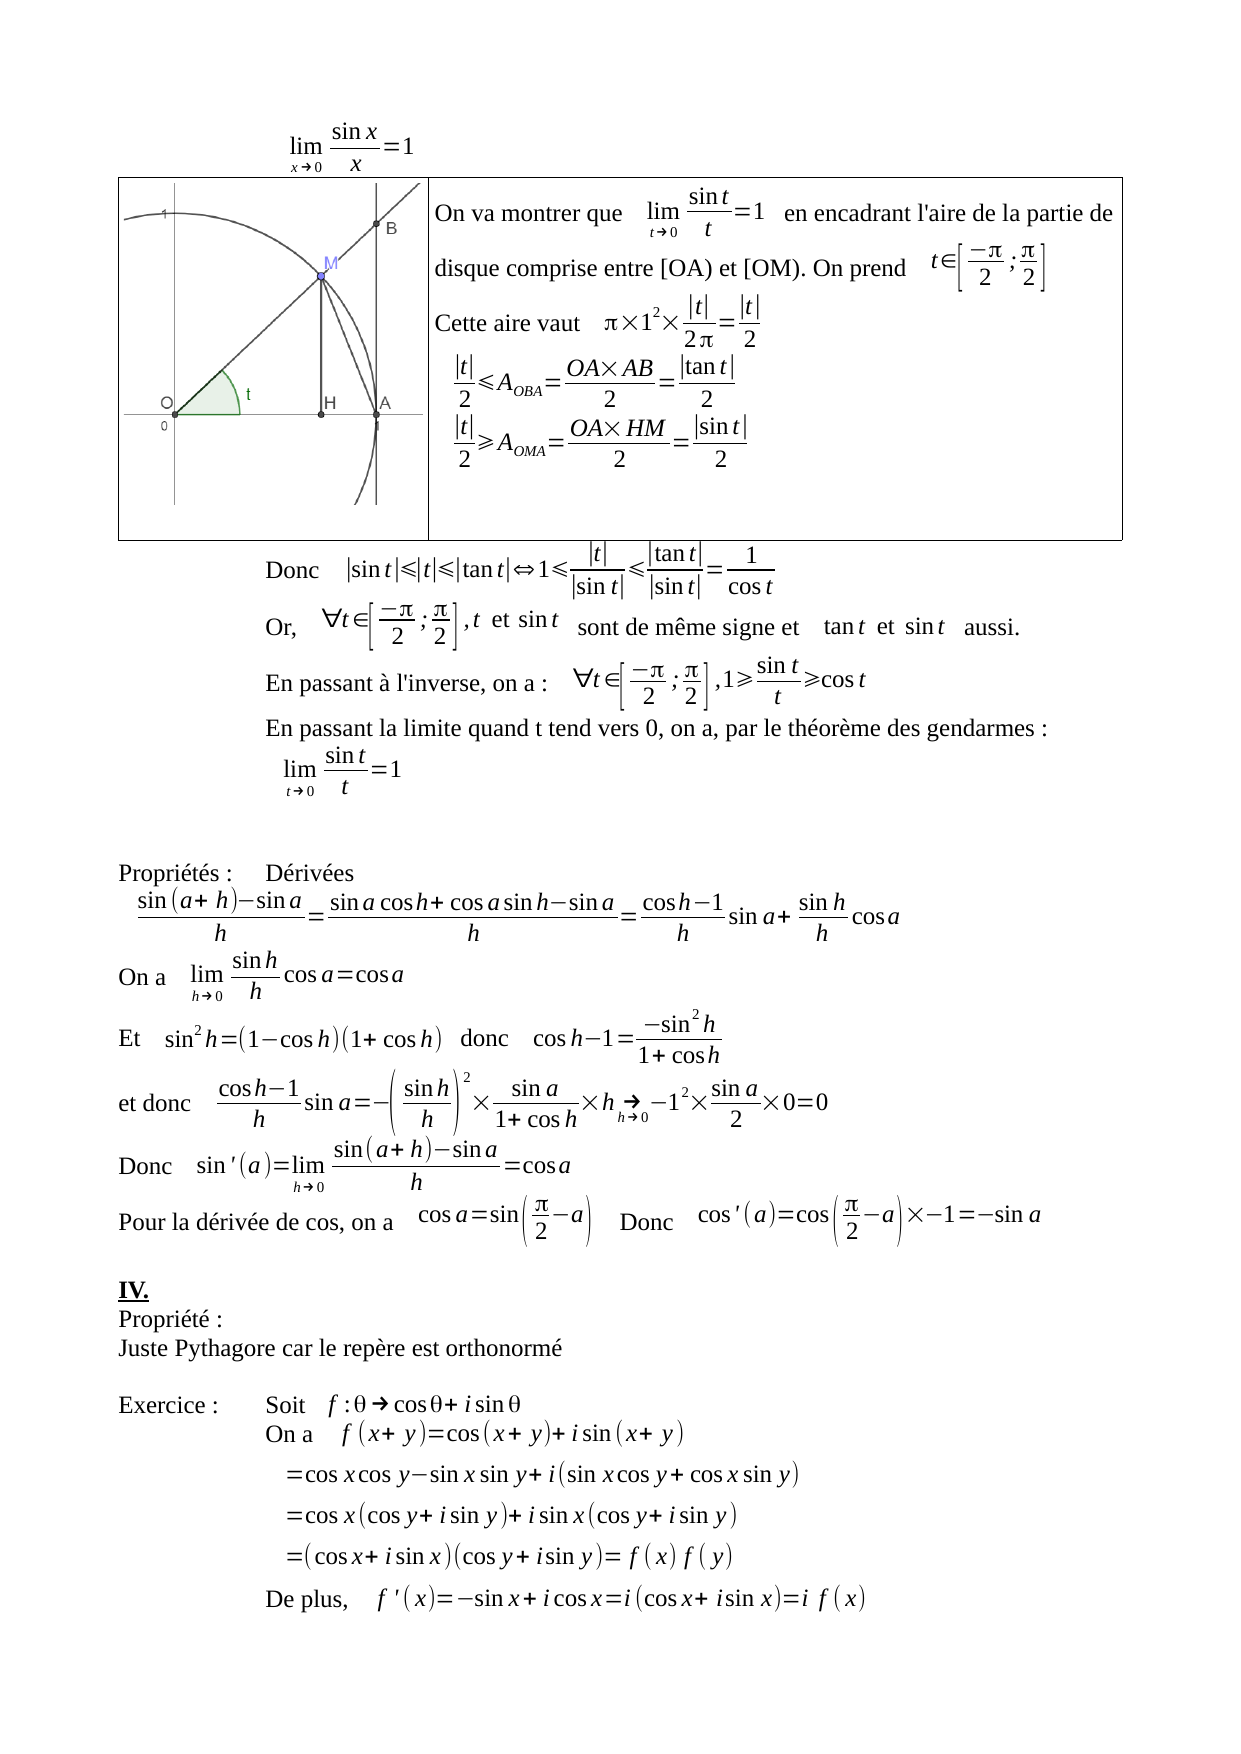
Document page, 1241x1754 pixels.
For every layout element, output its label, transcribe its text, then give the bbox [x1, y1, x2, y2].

text Juste Pythagore car le repère est orthonormé [118, 1333, 1122, 1362]
table_header [119, 178, 428, 539]
text Or, sont de même signe et aussi. [118, 601, 1122, 651]
text Exercice : Soit [118, 1390, 1122, 1419]
table_header On va montrer que en encadrant l'aire de la partie de disque comprise entre [OA) et [OM). On prend Cette aire vaut [429, 178, 1122, 539]
text On a [118, 947, 1122, 1006]
text Donc [118, 1136, 1122, 1196]
text Propriété : [118, 1304, 1122, 1333]
text On a [118, 1419, 1122, 1448]
text Et donc [118, 1006, 1122, 1068]
text En passant la limite quand t tend vers 0, on a, par le théorème des gendarmes : [118, 713, 1122, 742]
text Donc [118, 541, 1122, 601]
text IV. [118, 1275, 1122, 1304]
text Pour la dérivée de cos, on a Donc [118, 1196, 1122, 1247]
text et donc [118, 1068, 1122, 1136]
text En passant à l'inverse, on a : [118, 651, 1122, 713]
text De plus, [118, 1584, 1122, 1613]
text Propriétés : Dérivées [118, 858, 1122, 887]
picture [123, 183, 423, 505]
